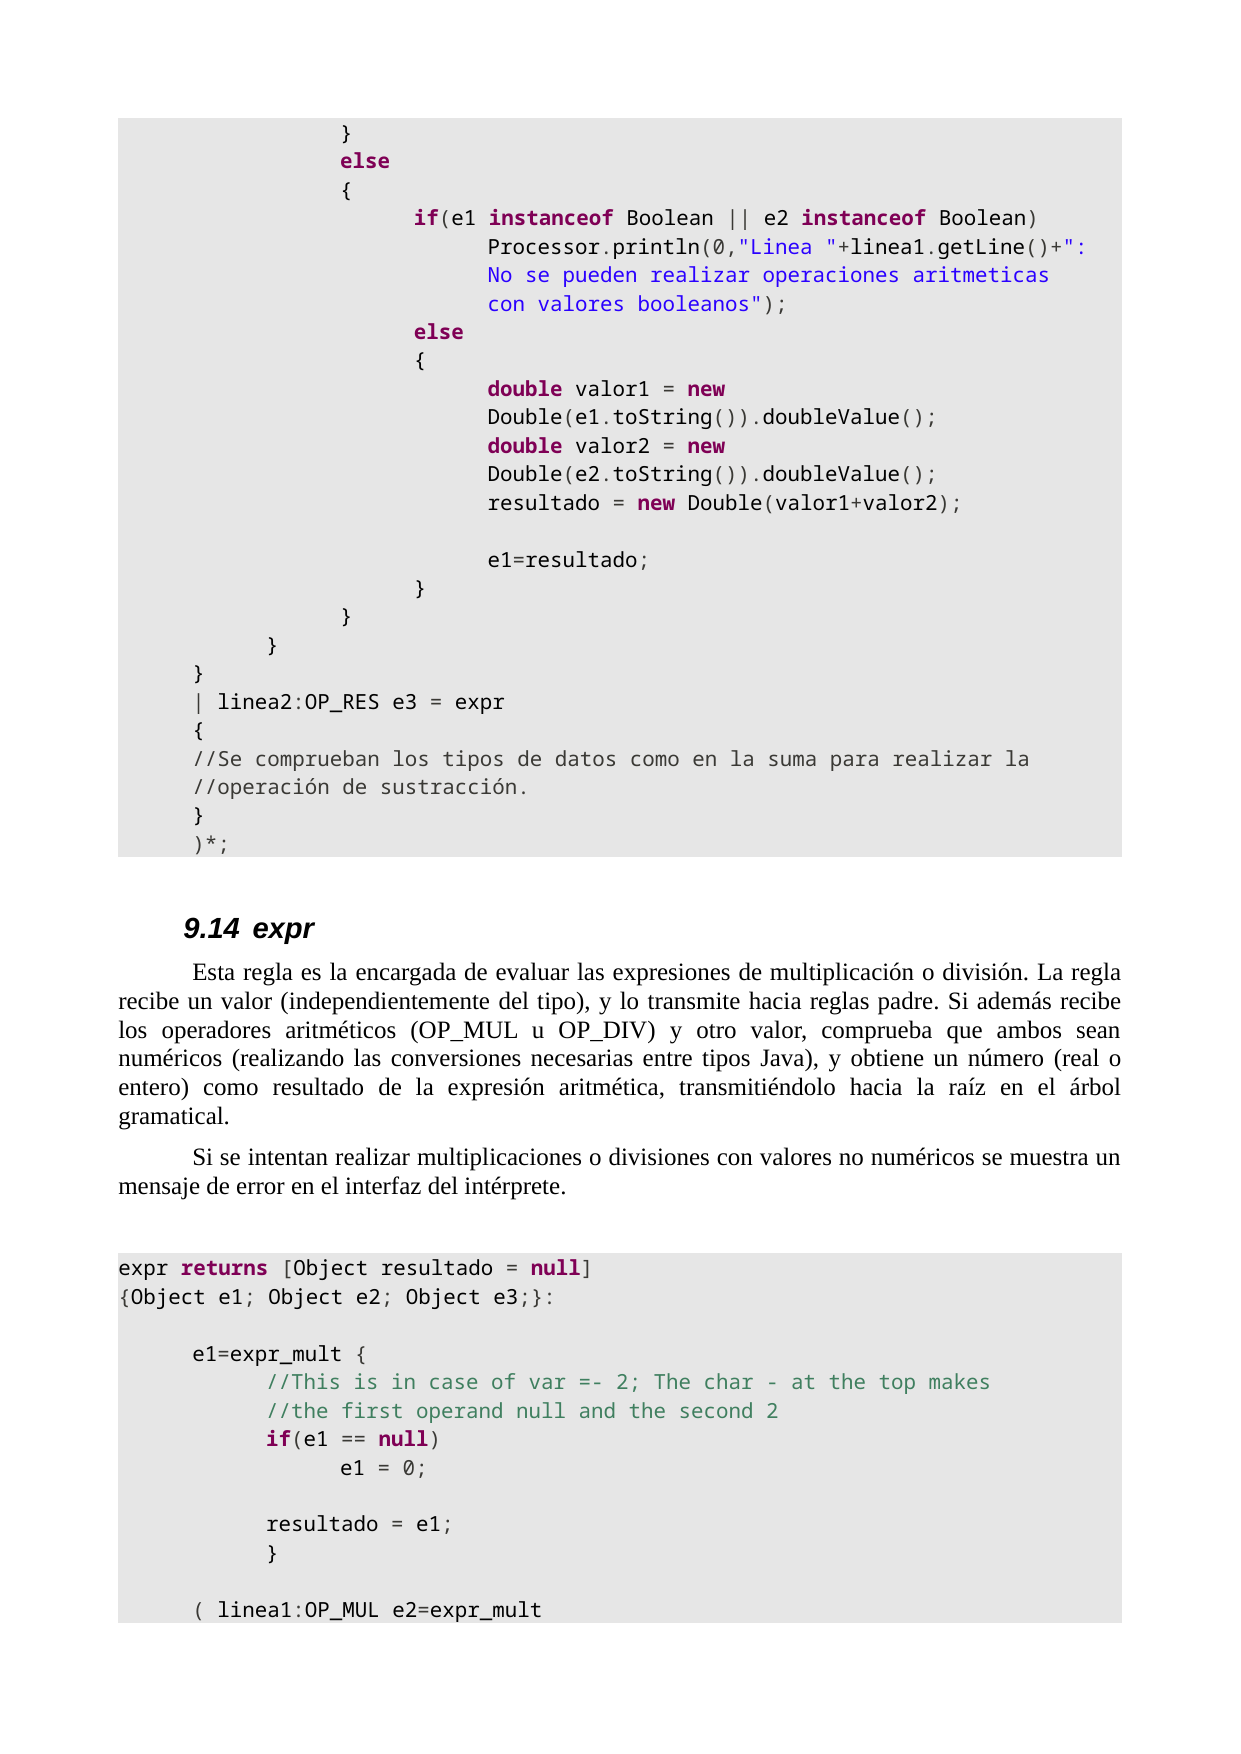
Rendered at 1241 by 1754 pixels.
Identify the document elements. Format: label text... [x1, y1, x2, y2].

text else [118, 317, 1122, 346]
text } [118, 801, 1122, 829]
text double valor1 = new [118, 374, 1122, 402]
text } [118, 118, 1122, 147]
text } [118, 630, 1122, 658]
text Processor.println(0,"Linea "+linea1.getLine()+": [118, 232, 1122, 260]
text } [118, 602, 1122, 630]
text } [118, 573, 1122, 602]
text expr returns [Object resultado = null] [118, 1253, 1122, 1282]
text if(e1 == null) [118, 1424, 1122, 1453]
text else [118, 147, 1122, 175]
text {Object e1; Object e2; Object e3;}: [118, 1282, 1122, 1310]
text Si se intentan realizar multiplicaciones o divisiones con valores no numéricos se muestra un mensaje de error en el interfaz del intérprete. [118, 1142, 1122, 1200]
text //Se comprueban los tipos de datos como en la suma para realizar la [118, 744, 1122, 772]
text //the first operand null and the second 2 [118, 1396, 1122, 1424]
text { [118, 346, 1122, 374]
text ( linea1:OP_MUL e2=expr_mult [118, 1595, 1122, 1623]
text | linea2:OP_RES e3 = expr [118, 687, 1122, 715]
text No se pueden realizar operaciones aritmeticas [118, 260, 1122, 289]
subtitle expr [178, 911, 1122, 945]
text { [118, 715, 1122, 744]
text double valor2 = new [118, 431, 1122, 459]
text } [118, 1538, 1122, 1566]
text resultado = e1; [118, 1509, 1122, 1538]
text if(e1 instanceof Boolean || e2 instanceof Boolean) [118, 203, 1122, 232]
text Double(e1.toString()).doubleValue(); [118, 402, 1122, 431]
text con valores booleanos"); [118, 289, 1122, 317]
text { [118, 175, 1122, 203]
text //operación de sustracción. [118, 772, 1122, 801]
text )*; [118, 829, 1122, 857]
text Esta regla es la encargada de evaluar las expresiones de multiplicación o división. La regla recibe un valor (independientemente del tipo), y lo transmite hacia reglas padre. Si además recibe los operadores aritméticos (OP_MUL u OP_DIV) y otro valor, comprueba que ambos sean numéricos (realizando las conversiones necesarias entre tipos Java), y obtiene un número (real o entero) como resultado de la expresión aritmética, transmitiéndolo hacia la raíz en el árbol gramatical. [118, 957, 1122, 1130]
text e1=resultado; [118, 545, 1122, 573]
text } [118, 658, 1122, 687]
text Double(e2.toString()).doubleValue(); [118, 459, 1122, 488]
text e1 = 0; [118, 1453, 1122, 1481]
text e1=expr_mult { [118, 1339, 1122, 1367]
text //This is in case of var =- 2; The char - at the top makes [118, 1367, 1122, 1396]
text resultado = new Double(valor1+valor2); [118, 488, 1122, 516]
